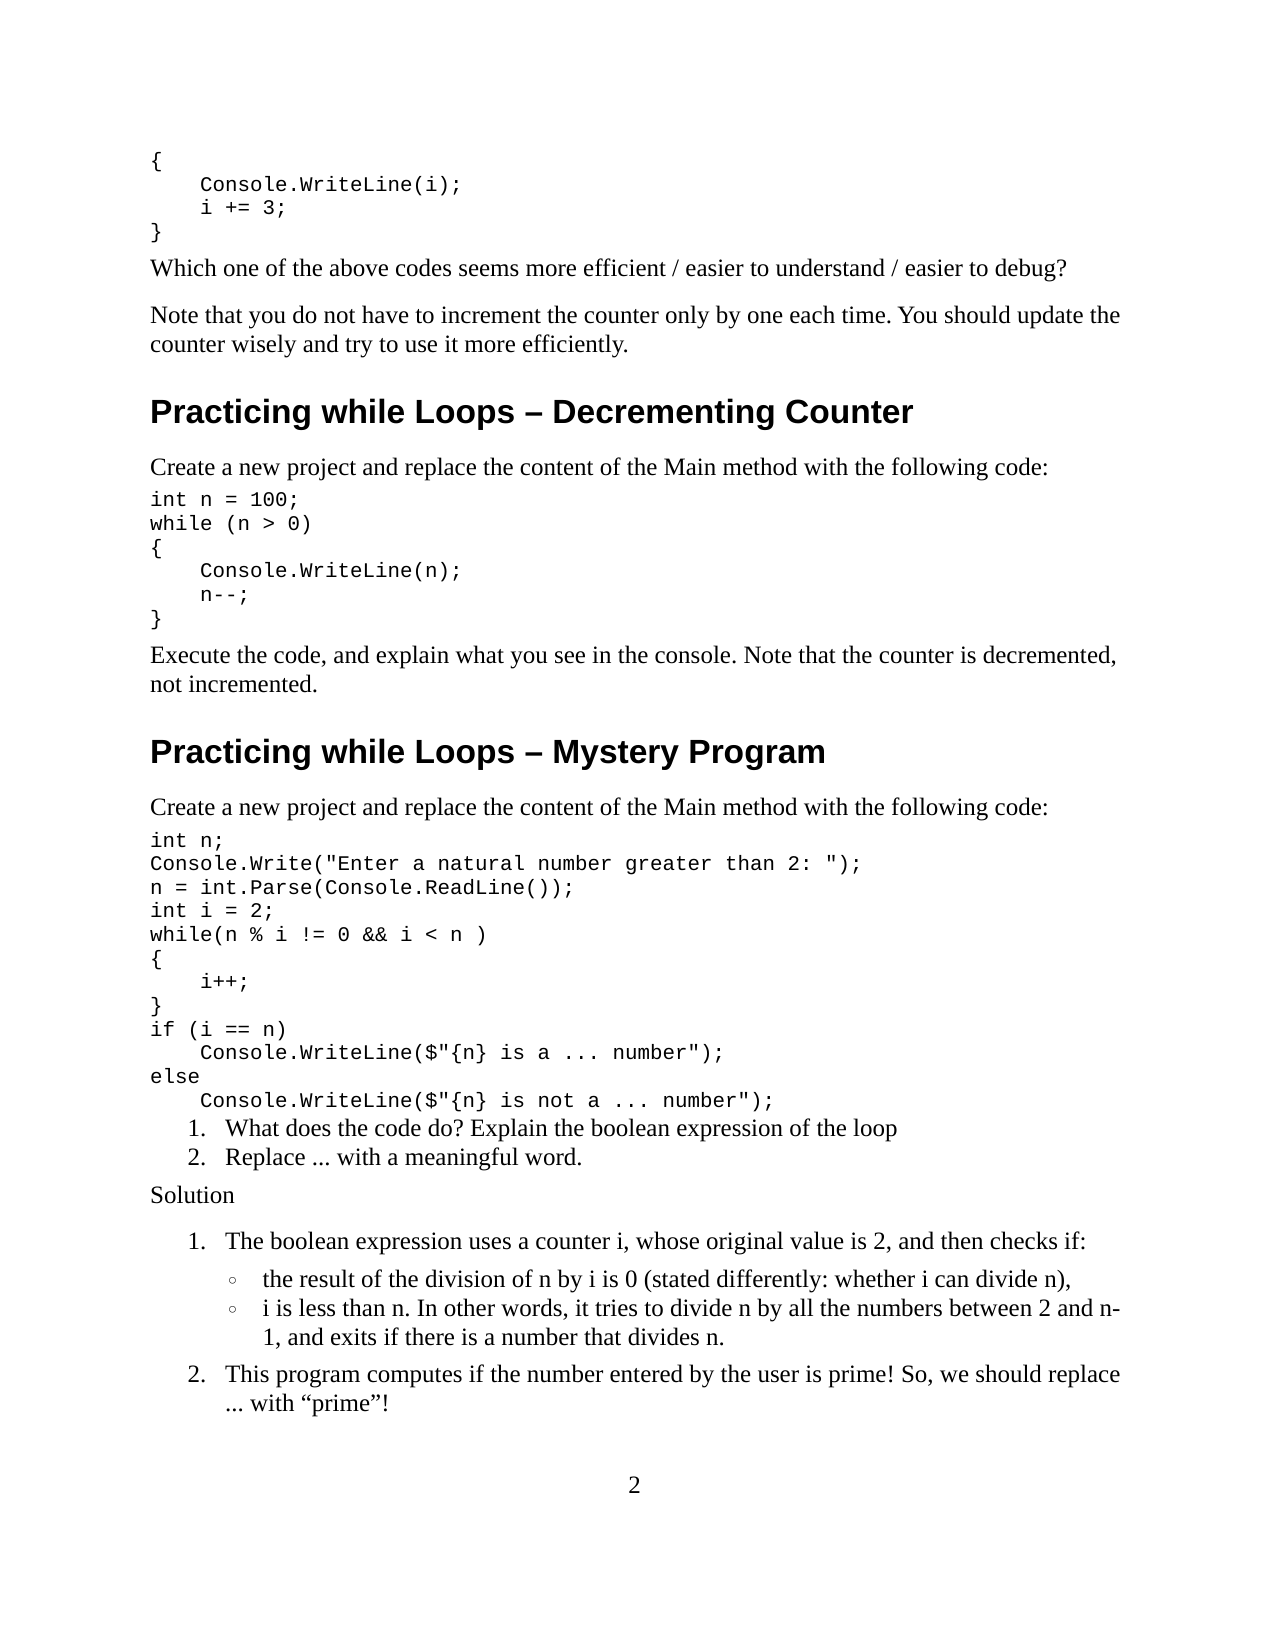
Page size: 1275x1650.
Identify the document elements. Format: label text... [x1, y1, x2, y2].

text if (i == n) [150, 1019, 1125, 1042]
text Console.WriteLine(i); [150, 174, 1125, 197]
text n--; [150, 584, 1125, 608]
text Note that you do not have to increment the counter only by one each time. You should update the counter wisely and try to use it more efficiently. [150, 300, 1125, 358]
text while(n % i != 0 && i < n ) [150, 924, 1125, 948]
text Console.Write("Enter a natural number greater than 2: "); [150, 853, 1125, 877]
text int i = 2; [150, 901, 1125, 924]
subtitle Practicing while Loops – Decrementing Counter [150, 392, 1125, 430]
text i += 3; [150, 197, 1125, 221]
text Console.WriteLine(n); [150, 560, 1125, 584]
text i++; [150, 971, 1125, 995]
text else [150, 1066, 1125, 1090]
subtitle Practicing while Loops – Mystery Program [150, 732, 1125, 770]
text int n = 100; [150, 489, 1125, 513]
text Create a new project and replace the content of the Main method with the following code: [150, 452, 1125, 481]
list The boolean expression uses a counter i, whose original value is 2, and then checks if: [187, 1226, 1125, 1255]
text } [150, 995, 1125, 1019]
text Solution [150, 1180, 1125, 1208]
list the result of the division of n by i is 0 (stated differently: whether i can divide n), [225, 1264, 1125, 1293]
list What does the code do? Explain the boolean expression of the loop [187, 1113, 1125, 1142]
text } [150, 221, 1125, 244]
text Execute the code, and explain what you see in the console. Note that the counter is decremented, not incremented. [150, 640, 1125, 698]
text { [150, 537, 1125, 560]
list Replace ... with a meaningful word. [187, 1142, 1125, 1171]
text Create a new project and replace the content of the Main method with the following code: [150, 792, 1125, 821]
text while (n > 0) [150, 513, 1125, 537]
text Console.WriteLine($"{n} is a ... number"); [150, 1042, 1125, 1066]
text Which one of the above codes seems more efficient / easier to understand / easier to debug? [150, 253, 1125, 282]
text n = int.Parse(Console.ReadLine()); [150, 877, 1125, 901]
text Console.WriteLine($"{n} is not a ... number"); [150, 1090, 1125, 1113]
text } [150, 608, 1125, 631]
list This program computes if the number entered by the user is prime! So, we should replace ... with “prime”! [187, 1359, 1125, 1417]
text { [150, 150, 1125, 174]
text { [150, 948, 1125, 971]
list i is less than n. In other words, it tries to divide n by all the numbers between 2 and n-1, and exits if there is a number that divides n. [225, 1293, 1125, 1350]
text int n; [150, 829, 1125, 853]
